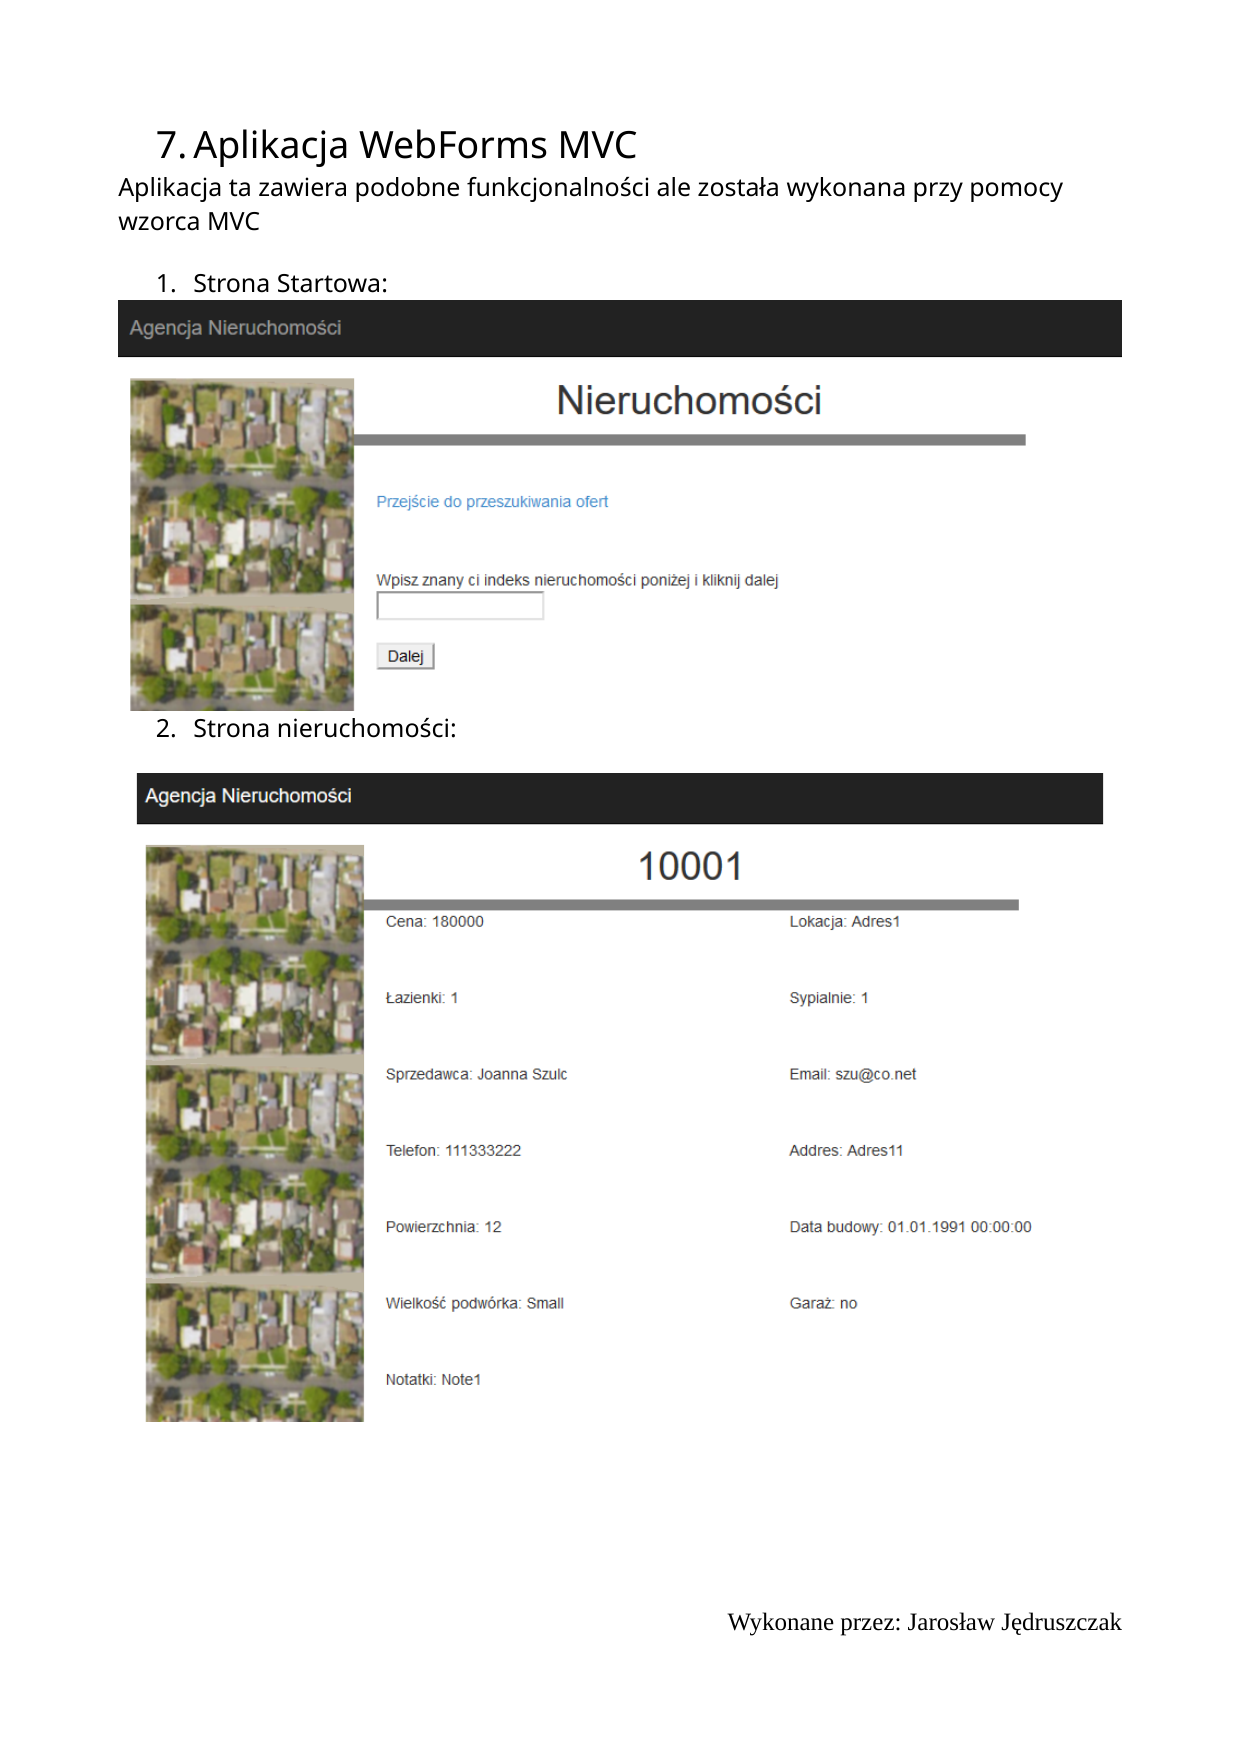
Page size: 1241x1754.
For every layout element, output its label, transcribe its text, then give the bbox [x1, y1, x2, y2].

list Aplikacja WebForms MVC [156, 118, 1122, 169]
text Aplikacja ta zawiera podobne funkcjonalności ale została wykonana przy pomocy wzorca MVC [118, 169, 1122, 237]
picture [136, 773, 1104, 1422]
list Strona nieruchomości: [156, 711, 1122, 745]
list Strona Startowa: [156, 266, 1122, 300]
picture [118, 300, 1122, 711]
